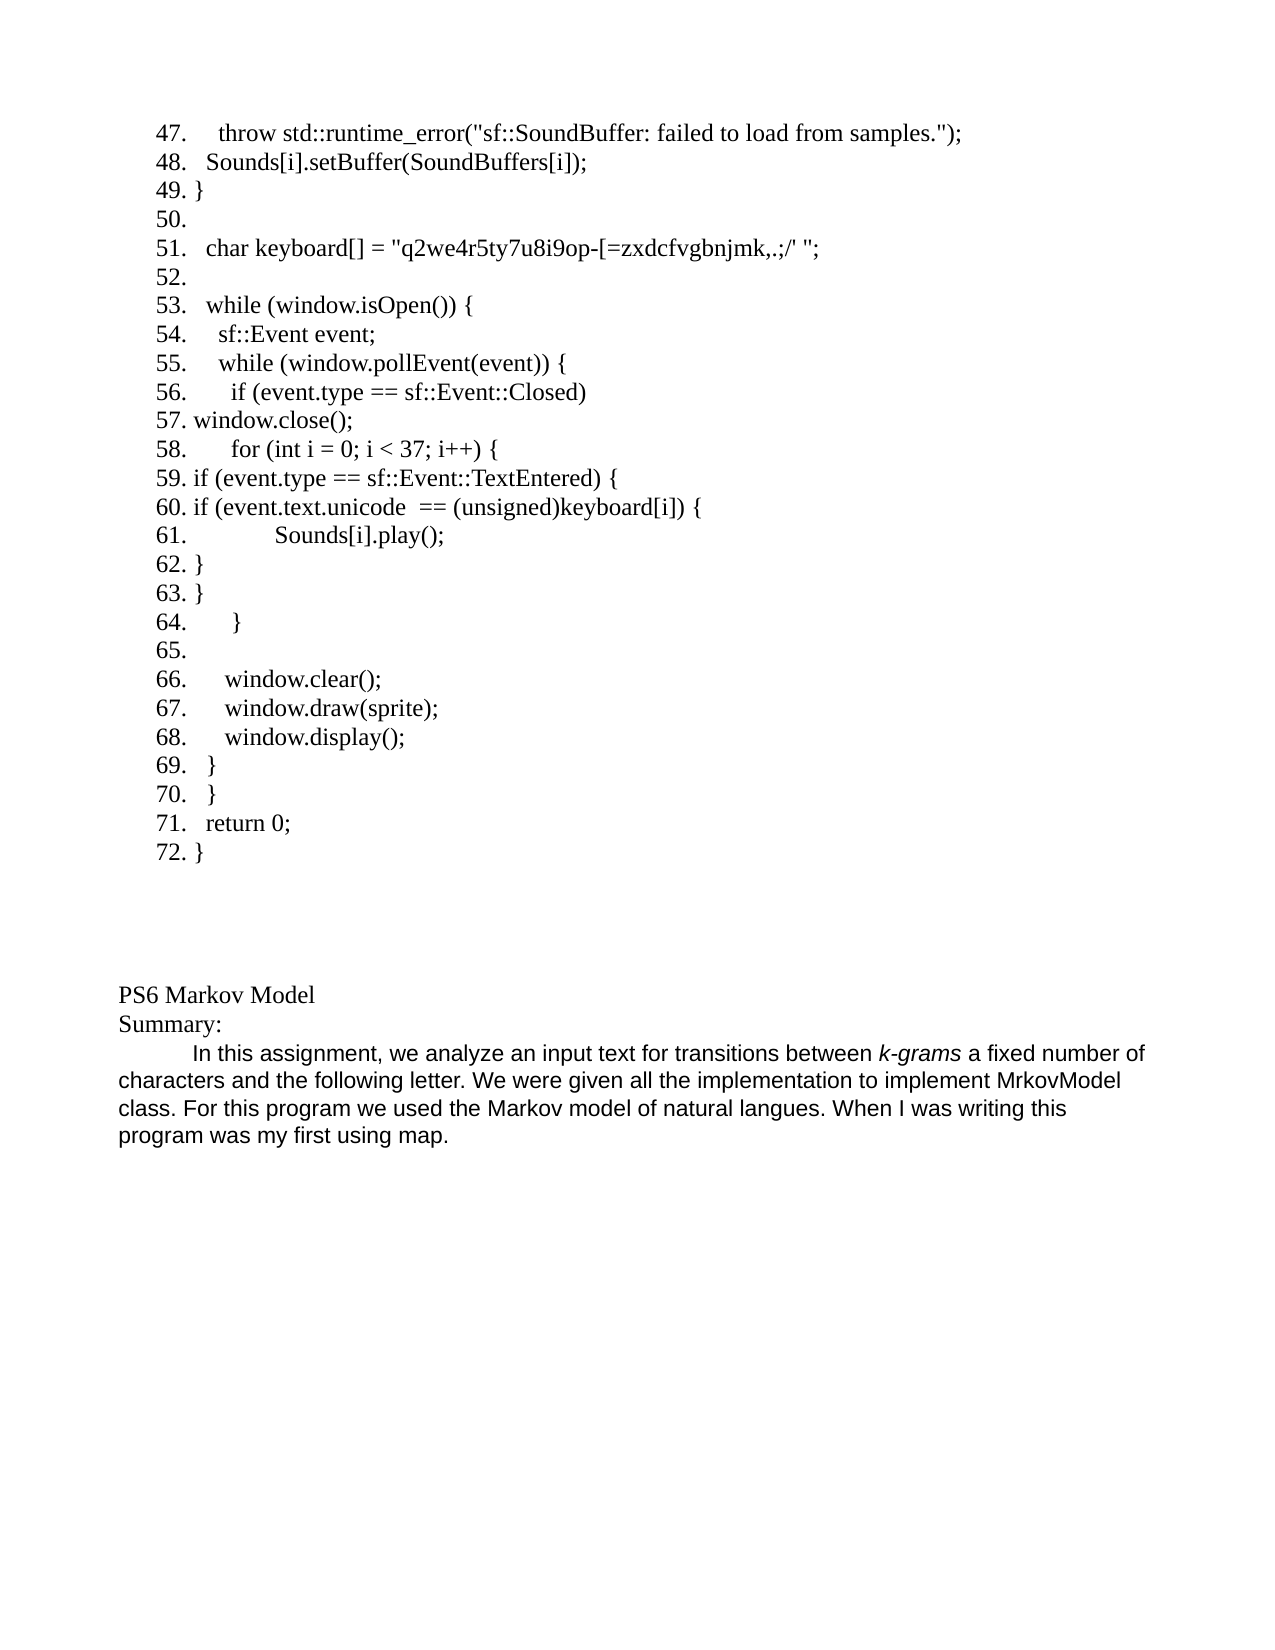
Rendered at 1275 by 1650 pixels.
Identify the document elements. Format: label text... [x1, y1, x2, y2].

list if (event.text.unicode == (unsigned)keyboard[i]) { [156, 492, 1157, 521]
list while (window.isOpen()) { [156, 291, 1157, 319]
list Sounds[i].play(); [156, 521, 1157, 549]
list window.display(); [156, 722, 1157, 751]
list } [156, 607, 1157, 636]
list } [156, 176, 1157, 204]
list sf::Event event; [156, 319, 1157, 348]
list char keyboard[] = "q2we4r5ty7u8i9op-[=zxdcfvgbnjmk,.;/' "; [156, 233, 1157, 262]
list } [156, 837, 1157, 866]
list Sounds[i].setBuffer(SoundBuffers[i]); [156, 147, 1157, 176]
list if (event.type == sf::Event::Closed) [156, 377, 1157, 406]
list } [156, 578, 1157, 607]
list } [156, 549, 1157, 578]
list for (int i = 0; i < 37; i++) { [156, 434, 1157, 463]
text Summary: [118, 1009, 1157, 1038]
list return 0; [156, 808, 1157, 837]
list throw std::runtime_error("sf::SoundBuffer: failed to load from samples."); [156, 118, 1157, 147]
list window.clear(); [156, 664, 1157, 693]
list if (event.type == sf::Event::TextEntered) { [156, 463, 1157, 492]
text In this assignment, we analyze an input text for transitions between k-grams a fixed number of characters and the following letter. We were given all the implementation to implement MrkovModel class. For this program we used the Markov model of natural langues. When I was writing this program was my first using map. [118, 1038, 1157, 1148]
text PS6 Markov Model [118, 981, 1157, 1009]
list } [156, 751, 1157, 779]
list } [156, 779, 1157, 808]
list window.close(); [156, 406, 1157, 434]
list while (window.pollEvent(event)) { [156, 348, 1157, 377]
list window.draw(sprite); [156, 693, 1157, 722]
